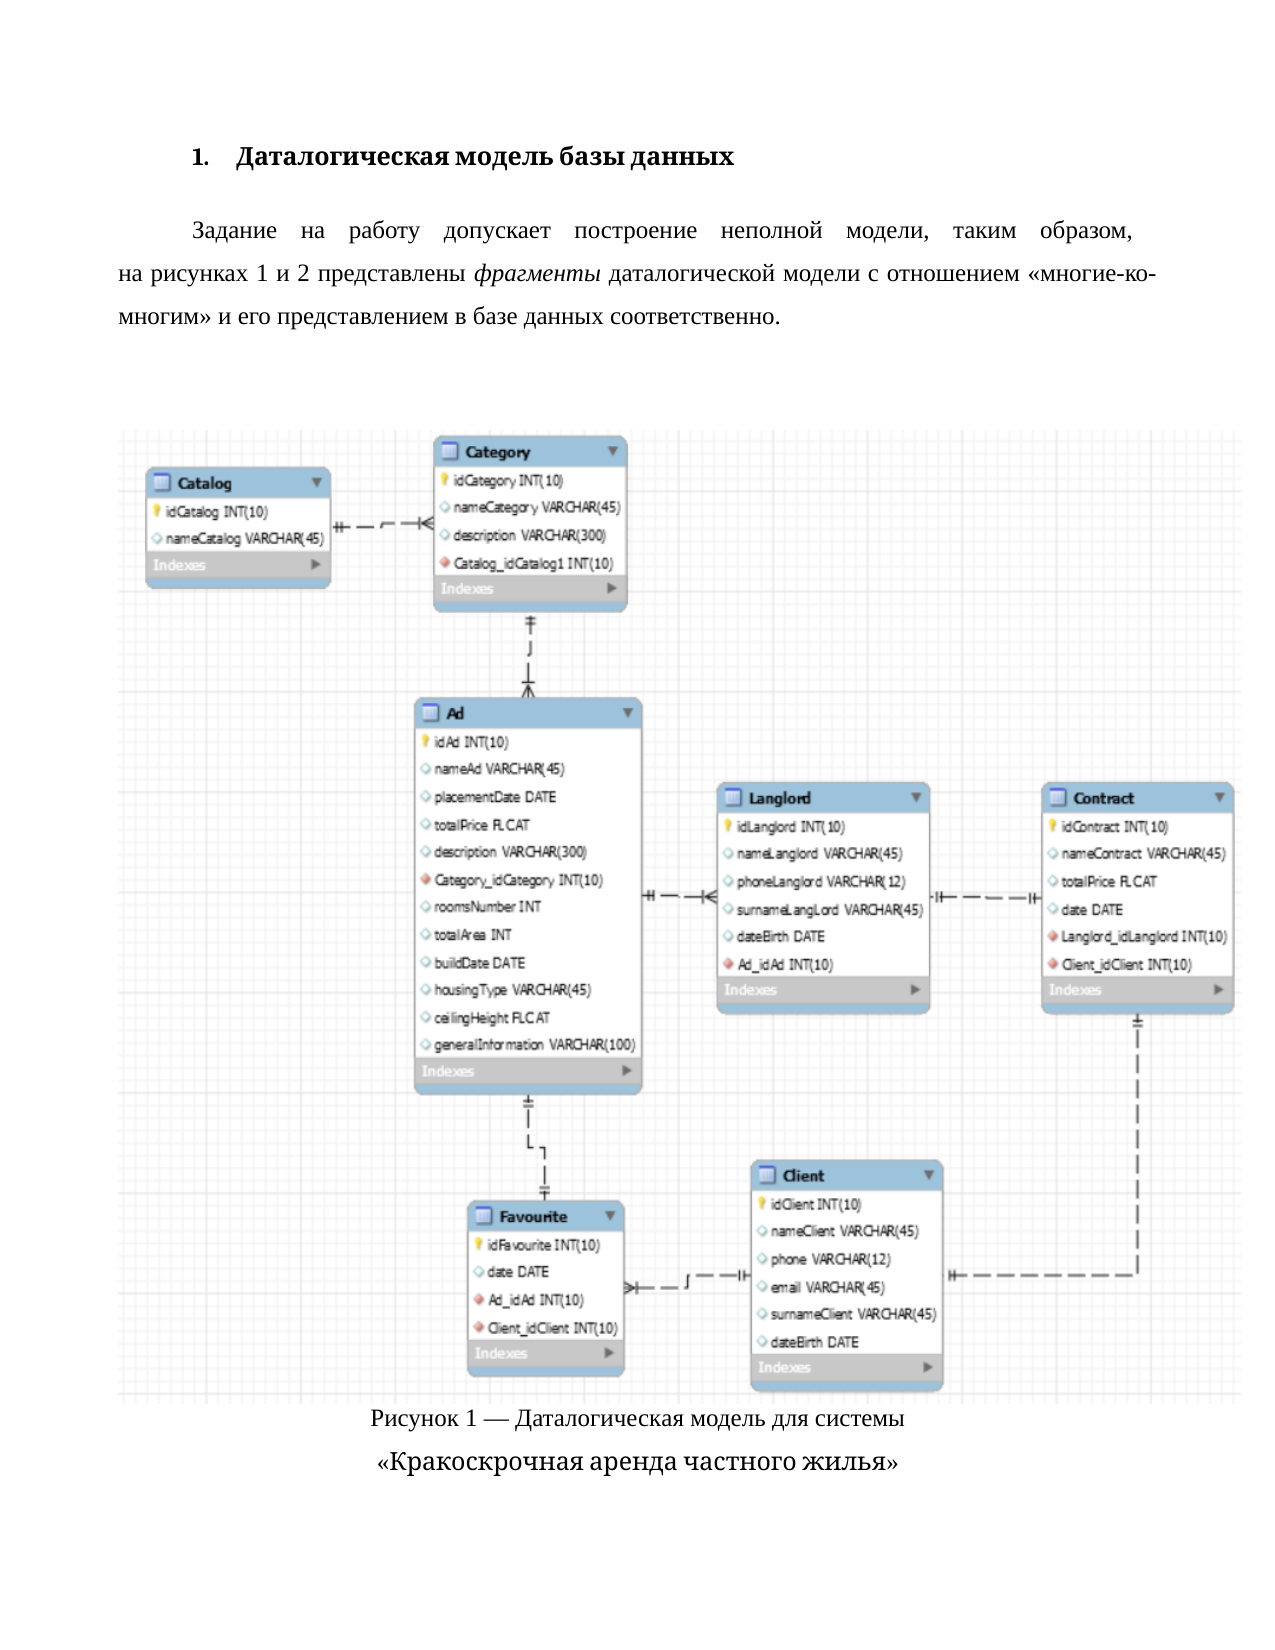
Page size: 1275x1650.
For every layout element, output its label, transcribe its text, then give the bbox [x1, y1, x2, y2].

text Задание на работу допускает построение неполной модели, таким образом, на рисунках 1 и 2 представлены фрагменты даталогической модели с отношением «многие-ко-многим» и его представлением в базе данных соответственно. [118, 215, 1157, 330]
list Даталогическая модель базы данных [192, 143, 1157, 172]
text Рисунок 1 — Даталогическая модель для системы [118, 1404, 1157, 1432]
text «Кракоскрочная аренда частного жилья» [118, 1447, 1157, 1476]
picture [118, 430, 1242, 1404]
